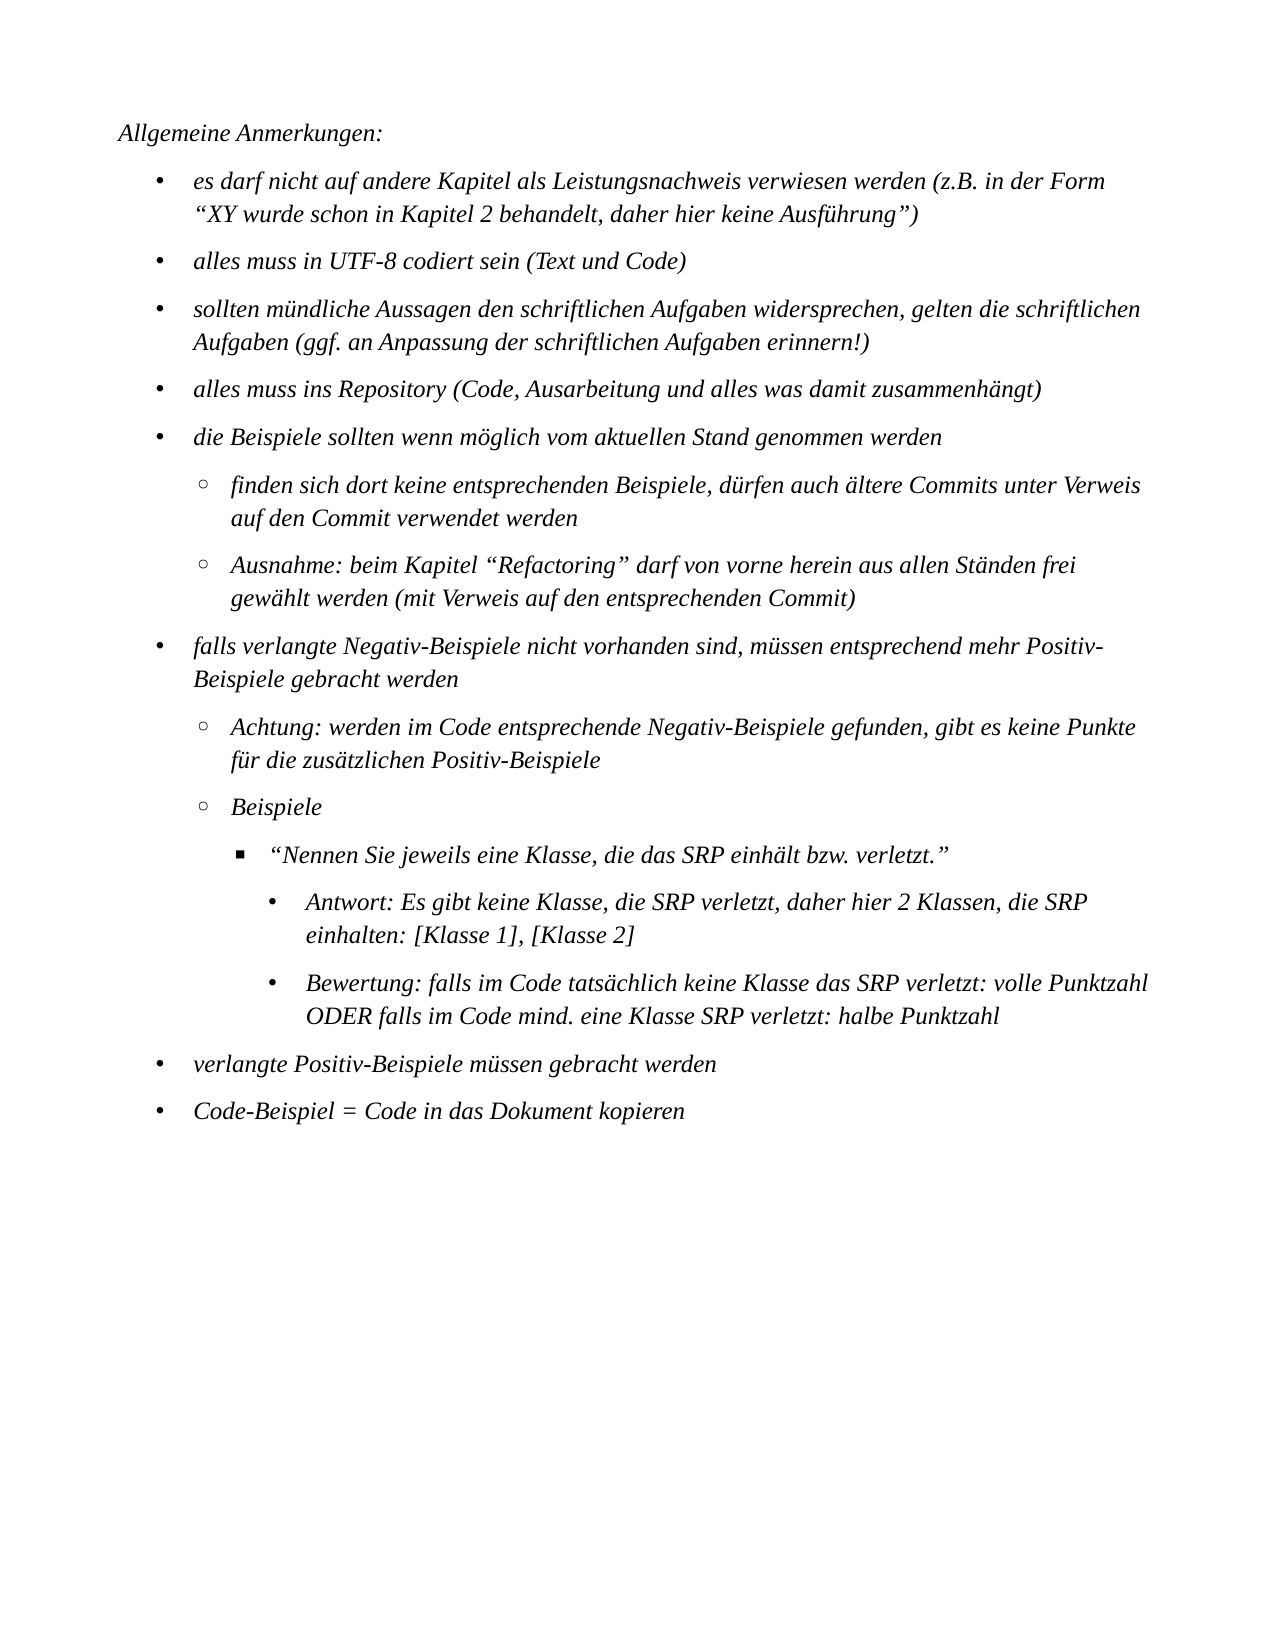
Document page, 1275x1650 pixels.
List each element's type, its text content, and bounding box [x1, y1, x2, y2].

list “Nennen Sie jeweils eine Klasse, die das SRP einhält bzw. verletzt.” [231, 840, 1157, 869]
list alles muss in UTF-8 codiert sein (Text und Code) [156, 246, 1157, 275]
list alles muss ins Repository (Code, Ausarbeitung und alles was damit zusammenhängt) [156, 374, 1157, 403]
list Ausnahme: beim Kapitel “Refactoring” darf von vorne herein aus allen Ständen frei gewählt werden (mit Verweis auf den entsprechenden Commit) [193, 550, 1157, 612]
list falls verlangte Negativ-Beispiele nicht vorhanden sind, müssen entsprechend mehr Positiv-Beispiele gebracht werden [156, 631, 1157, 693]
list Antwort: Es gibt keine Klasse, die SRP verletzt, daher hier 2 Klassen, die SRP einhalten: [Klasse 1], [Klasse 2] [268, 887, 1157, 949]
list verlangte Positiv-Beispiele müssen gebracht werden [156, 1049, 1157, 1077]
list Bewertung: falls im Code tatsächlich keine Klasse das SRP verletzt: volle Punktzahl ODER falls im Code mind. eine Klasse SRP verletzt: halbe Punktzahl [268, 968, 1157, 1030]
list finden sich dort keine entsprechenden Beispiele, dürfen auch ältere Commits unter Verweis auf den Commit verwendet werden [193, 470, 1157, 532]
text Allgemeine Anmerkungen: [118, 118, 1157, 147]
list Code-Beispiel = Code in das Dokument kopieren [156, 1096, 1157, 1125]
list Achtung: werden im Code entsprechende Negativ-Beispiele gefunden, gibt es keine Punkte für die zusätzlichen Positiv-Beispiele [193, 712, 1157, 773]
list sollten mündliche Aussagen den schriftlichen Aufgaben widersprechen, gelten die schriftlichen Aufgaben (ggf. an Anpassung der schriftlichen Aufgaben erinnern!) [156, 294, 1157, 356]
list Beispiele [193, 792, 1157, 821]
list es darf nicht auf andere Kapitel als Leistungsnachweis verwiesen werden (z.B. in der Form “XY wurde schon in Kapitel 2 behandelt, daher hier keine Ausführung”) [156, 166, 1157, 227]
list die Beispiele sollten wenn möglich vom aktuellen Stand genommen werden [156, 422, 1157, 451]
